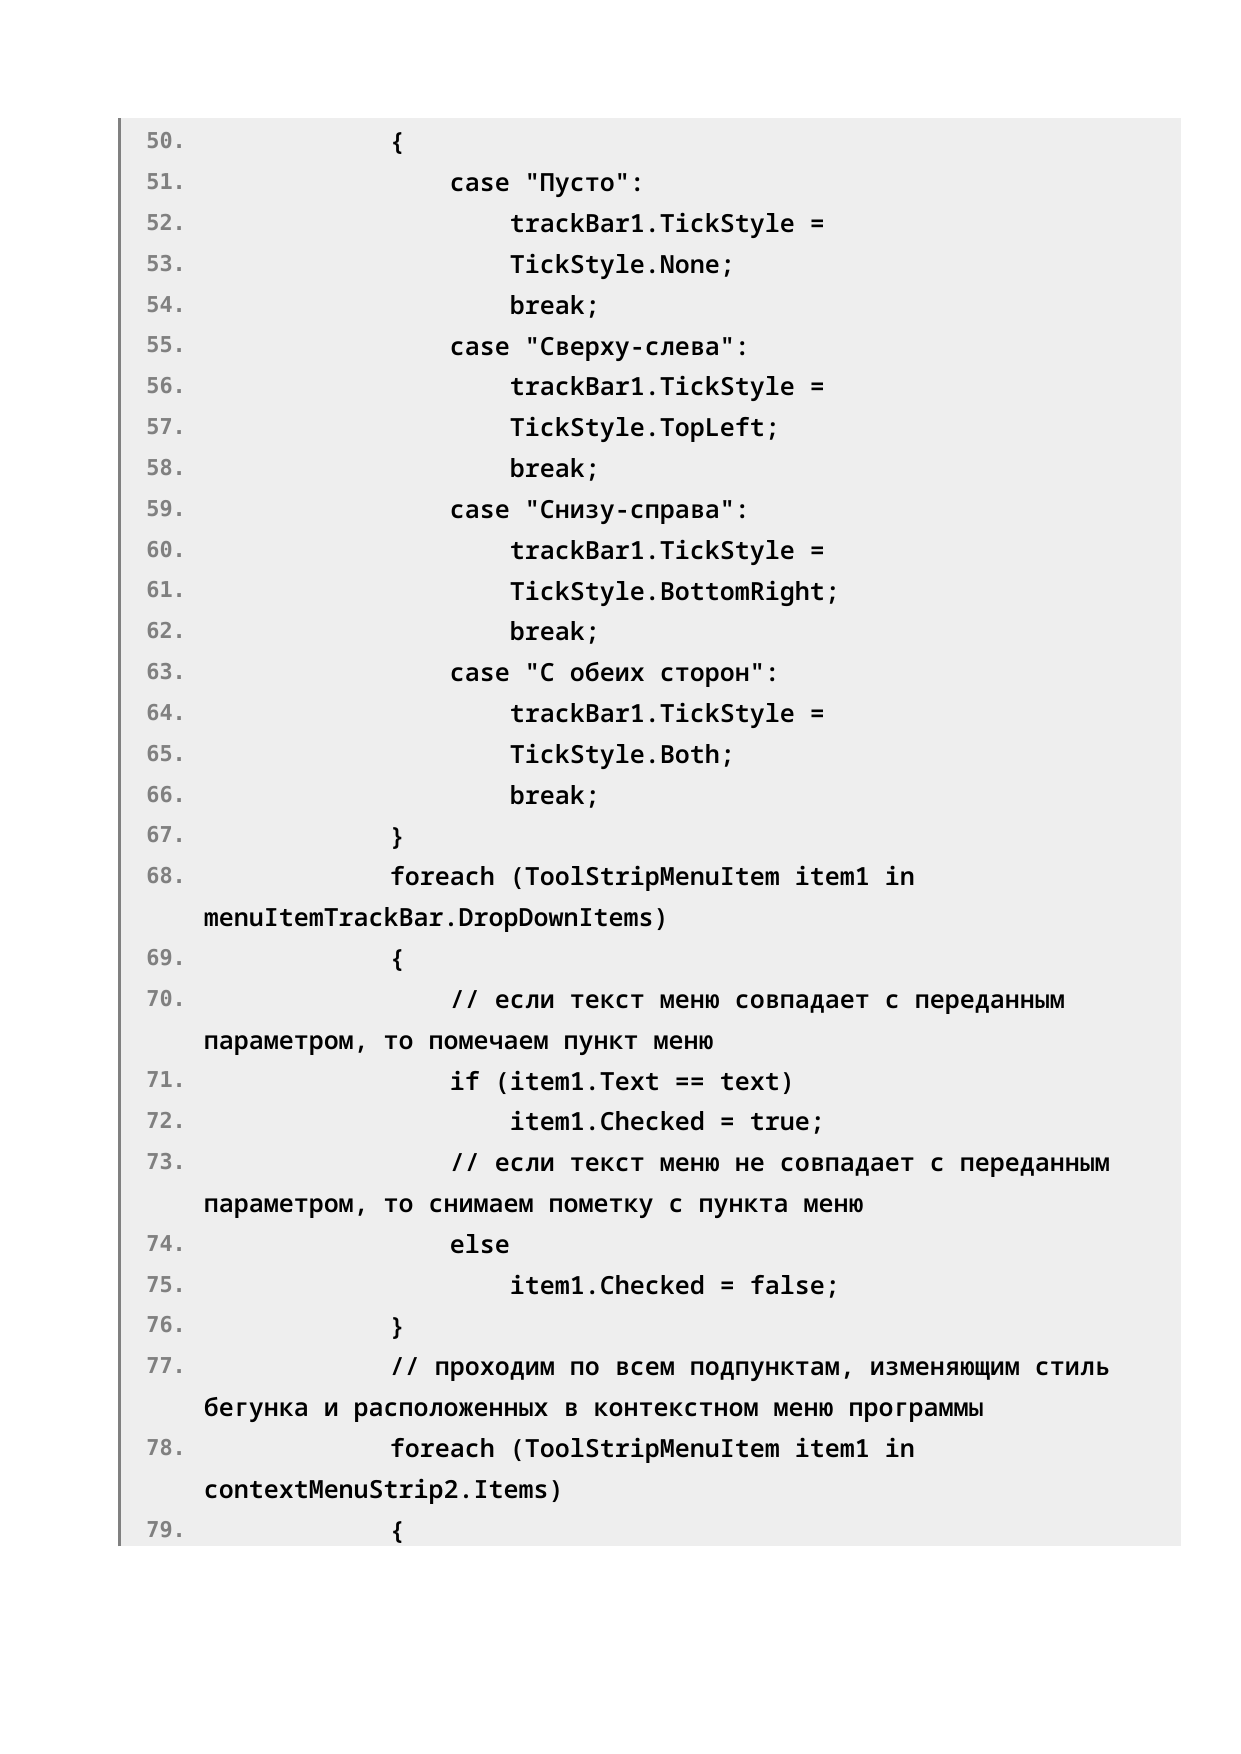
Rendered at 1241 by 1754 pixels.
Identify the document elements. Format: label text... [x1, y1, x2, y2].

list break; [121, 445, 1181, 485]
list trackBar1.TickStyle = [121, 363, 1181, 403]
list } [121, 812, 1181, 852]
list } [121, 1302, 1181, 1342]
list case "С обеих сторон": [121, 649, 1181, 689]
list { [121, 1506, 1181, 1546]
list case "Пусто": [121, 159, 1181, 199]
list break; [121, 281, 1181, 321]
list // если текст меню совпадает с переданным параметром, то помечаем пункт меню [121, 976, 1181, 1056]
list item1.Checked = true; [121, 1098, 1181, 1138]
list trackBar1.TickStyle = [121, 690, 1181, 730]
list { [121, 118, 1181, 158]
list case "Сверху-слева": [121, 322, 1181, 362]
list item1.Checked = false; [121, 1261, 1181, 1301]
list if (item1.Text == text) [121, 1057, 1181, 1097]
list TickStyle.None; [121, 241, 1181, 281]
list TickStyle.TopLeft; [121, 404, 1181, 444]
list { [121, 935, 1181, 975]
list // если текст меню не совпадает с переданным параметром, то снимаем пометку с пункта меню [121, 1139, 1181, 1220]
list break; [121, 771, 1181, 811]
list trackBar1.TickStyle = [121, 200, 1181, 240]
list TickStyle.BottomRight; [121, 567, 1181, 607]
list case "Снизу-справа": [121, 486, 1181, 526]
list foreach (ToolStripMenuItem item1 in contextMenuStrip2.Items) [121, 1425, 1181, 1506]
list trackBar1.TickStyle = [121, 526, 1181, 566]
list break; [121, 608, 1181, 648]
list // проходим по всем подпунктам, изменяющим стиль бегунка и расположенных в контекстном меню программы [121, 1343, 1181, 1424]
list foreach (ToolStripMenuItem item1 in menuItemTrackBar.DropDownItems) [121, 853, 1181, 934]
list TickStyle.Both; [121, 731, 1181, 771]
list else [121, 1221, 1181, 1261]
